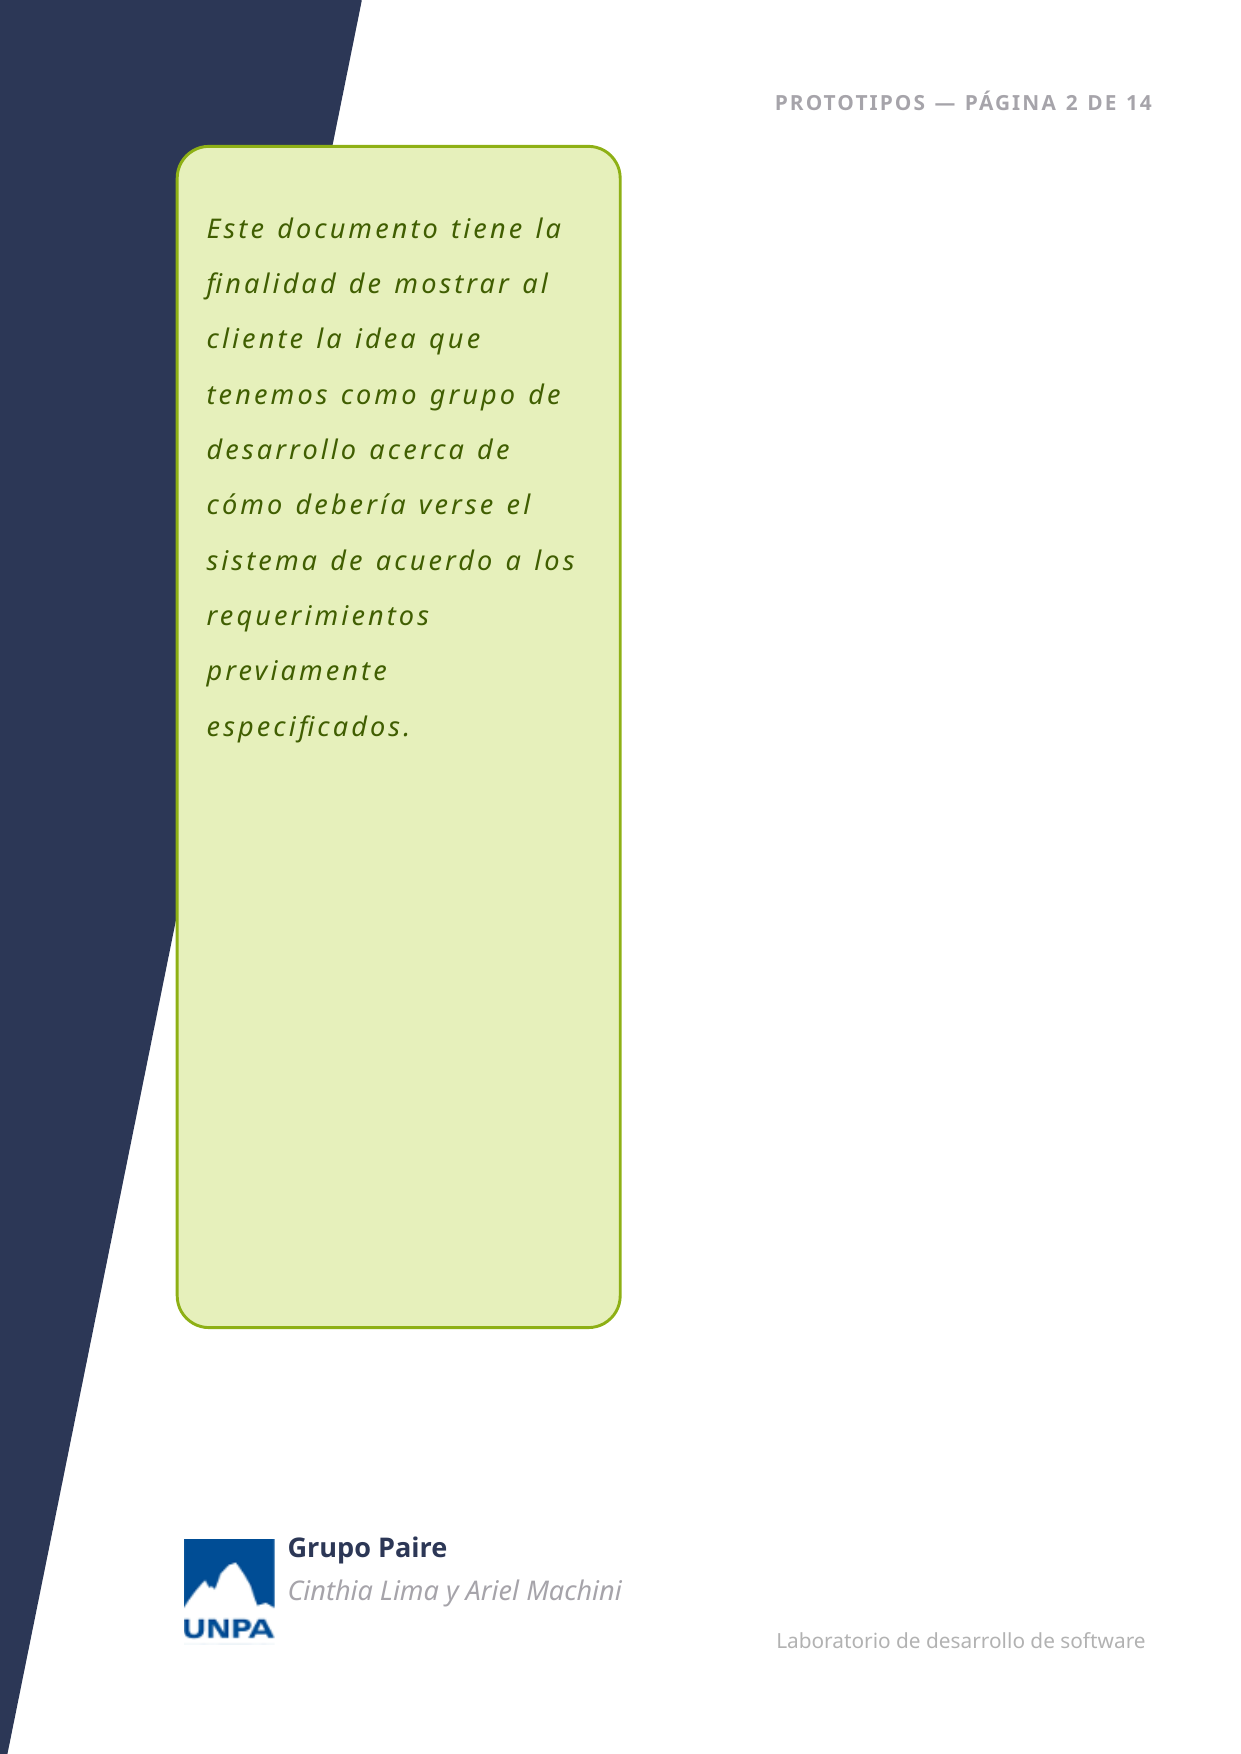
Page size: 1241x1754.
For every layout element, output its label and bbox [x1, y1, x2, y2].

picture [184, 1539, 275, 1645]
